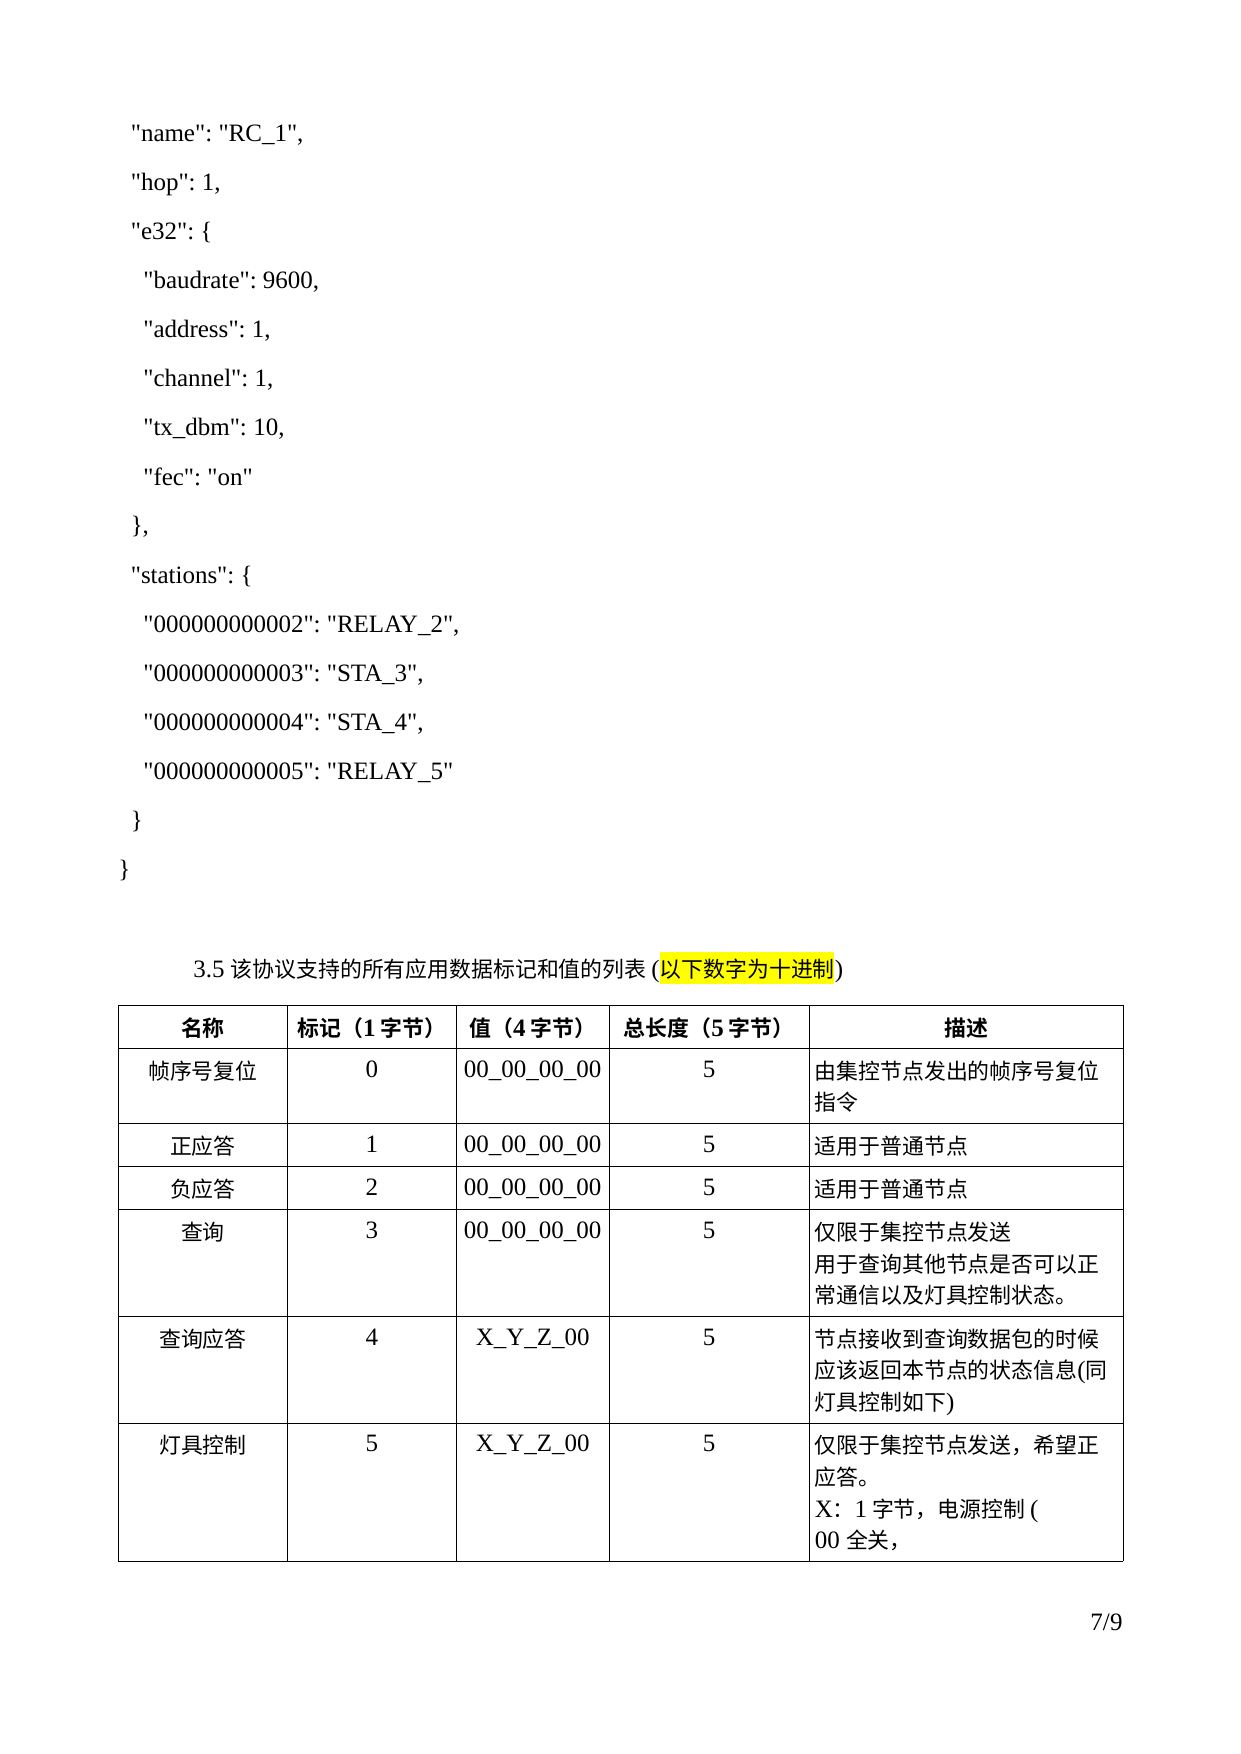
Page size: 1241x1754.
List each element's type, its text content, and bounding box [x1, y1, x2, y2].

table_cell 2 [288, 1167, 456, 1209]
table_cell 5 [610, 1210, 809, 1316]
table_header 名称 [119, 1006, 287, 1048]
text "address": 1, [118, 314, 1122, 343]
table_cell 由集控节点发出的帧序号复位指令 [810, 1049, 1123, 1123]
table_cell 仅限于集控节点发送，希望正应答。 X：1字节，电源控制 ( 00 全关， [810, 1424, 1123, 1561]
table_header 值（4字节） [457, 1006, 609, 1048]
text "000000000003": "STA_3", [118, 658, 1122, 687]
text } [118, 805, 1122, 834]
table_cell 负应答 [119, 1167, 287, 1209]
text "000000000005": "RELAY_5" [118, 756, 1122, 785]
table_cell 00_00_00_00 [457, 1167, 609, 1209]
table_cell 5 [610, 1124, 809, 1166]
text "stations": { [118, 560, 1122, 588]
table_cell 正应答 [119, 1124, 287, 1166]
text "name": "RC_1", [118, 118, 1122, 147]
table_cell 查询 [119, 1210, 287, 1316]
table_cell 1 [288, 1124, 456, 1166]
table_cell 0 [288, 1049, 456, 1123]
table_cell 5 [288, 1424, 456, 1561]
table_cell 5 [610, 1049, 809, 1123]
text "e32": { [118, 216, 1122, 245]
text "fec": "on" [118, 462, 1122, 490]
table_cell 00_00_00_00 [457, 1049, 609, 1123]
table_cell 适用于普通节点 [810, 1124, 1123, 1166]
table_cell 查询应答 [119, 1317, 287, 1422]
table_cell 00_00_00_00 [457, 1210, 609, 1316]
text "tx_dbm": 10, [118, 412, 1122, 441]
table_cell 5 [610, 1317, 809, 1422]
table_cell 适用于普通节点 [810, 1167, 1123, 1209]
table_header 标记（1字节） [288, 1006, 456, 1048]
text }, [118, 511, 1122, 539]
text "hop": 1, [118, 167, 1122, 196]
list 该协议支持的所有应用数据标记和值的列表 (以下数字为十进制) [193, 952, 1122, 984]
table_cell X_Y_Z_00 [457, 1424, 609, 1561]
table_cell X_Y_Z_00 [457, 1317, 609, 1422]
table_cell 仅限于集控节点发送 用于查询其他节点是否可以正常通信以及灯具控制状态。 [810, 1210, 1123, 1316]
table_cell 5 [610, 1167, 809, 1209]
table_cell 帧序号复位 [119, 1049, 287, 1123]
text "channel": 1, [118, 363, 1122, 392]
table_cell 00_00_00_00 [457, 1124, 609, 1166]
text "baudrate": 9600, [118, 265, 1122, 294]
table_cell 4 [288, 1317, 456, 1422]
table_cell 灯具控制 [119, 1424, 287, 1561]
table_cell 节点接收到查询数据包的时候应该返回本节点的状态信息(同灯具控制如下) [810, 1317, 1123, 1422]
text } [118, 854, 1122, 883]
text "000000000002": "RELAY_2", [118, 609, 1122, 637]
table_cell 3 [288, 1210, 456, 1316]
table_header 描述 [810, 1006, 1123, 1048]
text "000000000004": "STA_4", [118, 707, 1122, 736]
table_header 总长度（5字节） [610, 1006, 809, 1048]
table_cell 5 [610, 1424, 809, 1561]
